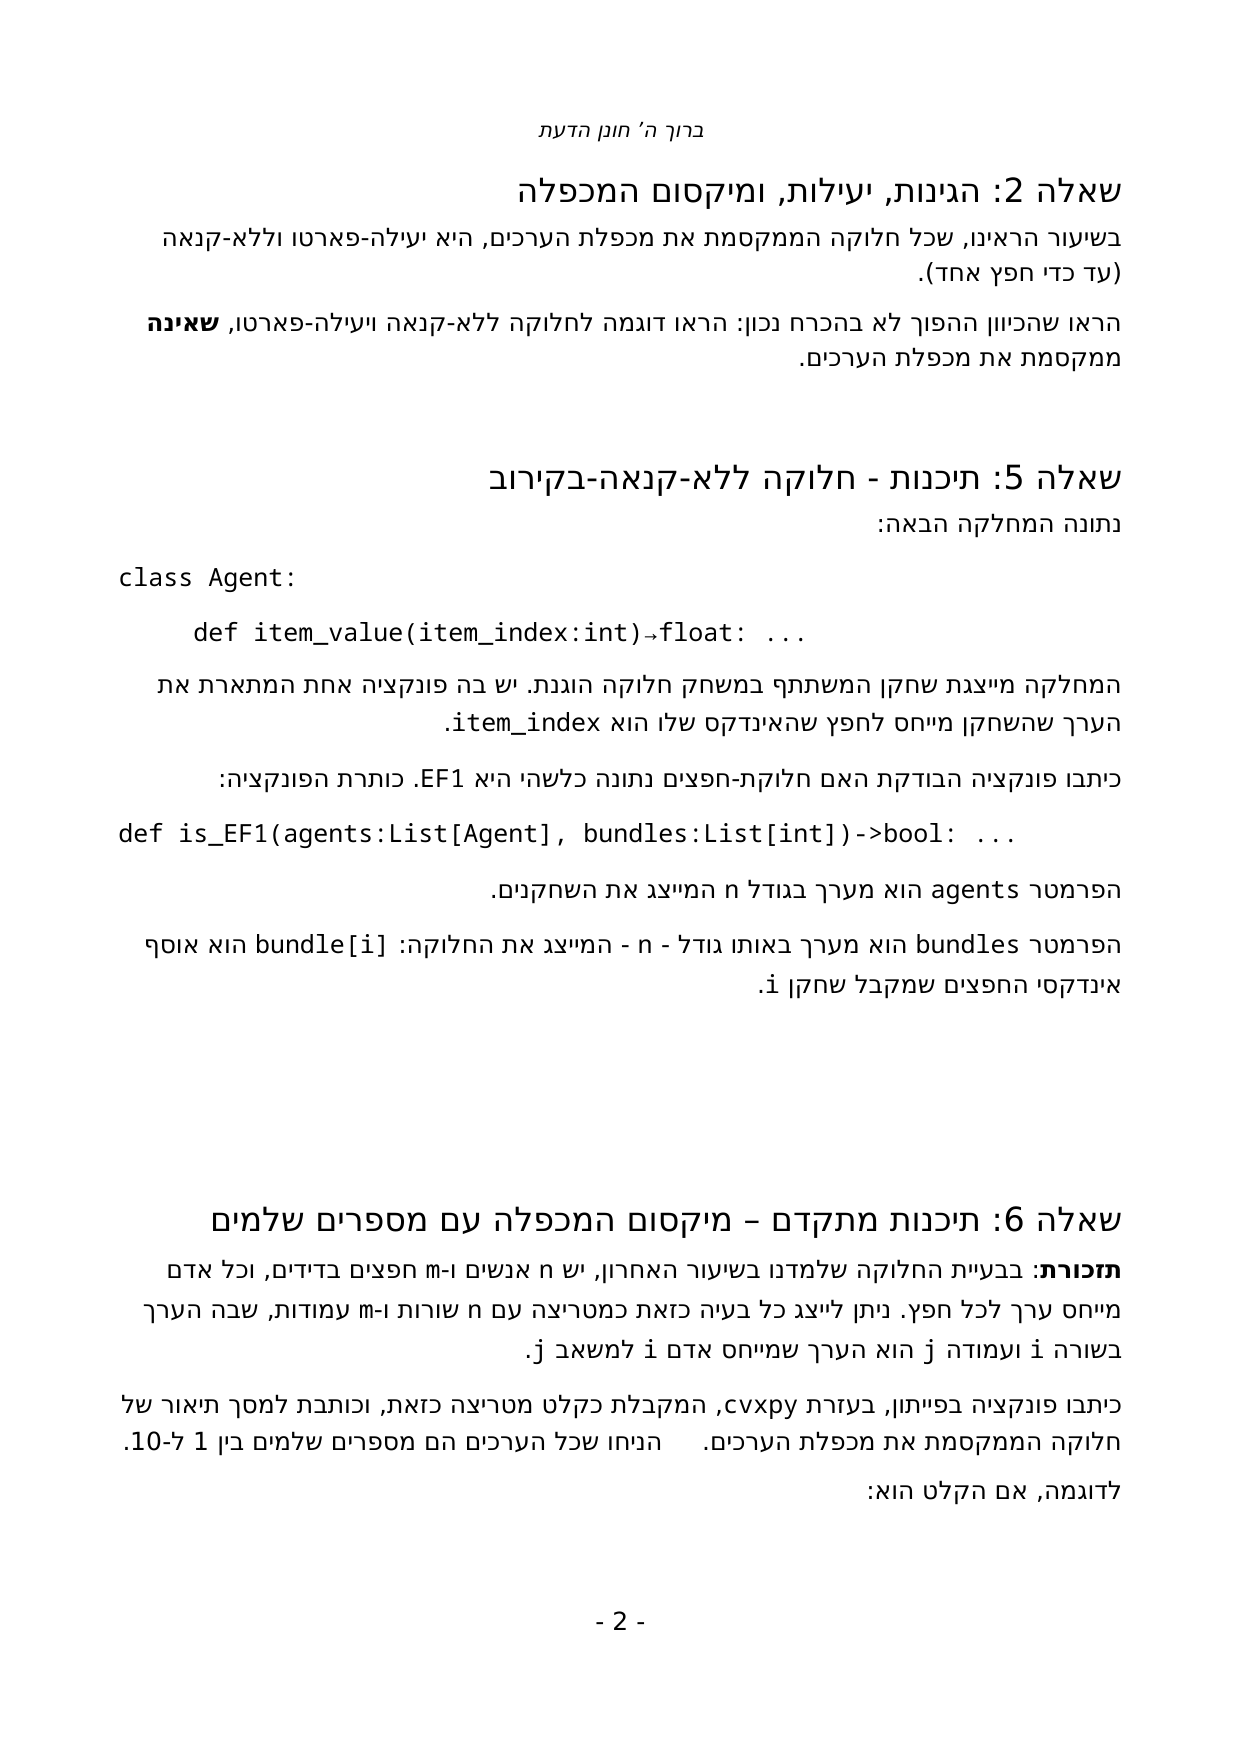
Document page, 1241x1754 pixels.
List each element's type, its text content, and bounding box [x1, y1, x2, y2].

text המחלקה מייצגת שחקן המשתתף במשחק חלוקה הוגנת. יש בה פונקציה אחת המתארת את הערך שהשחקן מייחס לחפץ שהאינדקס שלו הוא item_index. [118, 670, 1122, 739]
text הפרמטר agents הוא מערך בגודל n המייצג את השחקנים. [118, 871, 1122, 905]
text class Agent: [118, 559, 1122, 593]
text כיתבו פונקציה הבודקת האם חלוקת-חפצים נתונה כלשהי היא EF1. כותרת הפונקציה: [118, 760, 1122, 794]
text הראו שהכיוון ההפוך לא בהכרח נכון: הראו דוגמה לחלוקה ללא-קנאה ויעילה-פארטו, שאינה ממקסמת את מכפלת הערכים. [118, 308, 1122, 372]
text לדוגמה, אם הקלט הוא: [118, 1476, 1122, 1505]
text תזכורת: בבעיית החלוקה שלמדנו בשיעור האחרון, יש n אנשים ו-m חפצים בדידים, וכל אדם מייחס ערך לכל חפץ. ניתן לייצג כל בעיה כזאת כמטריצה עם n שורות ו-m עמודות, שבה הערך בשורה i ועמודה j הוא הערך שמייחס אדם i למשאב j. [118, 1252, 1122, 1365]
text def item_value(item_index:int)→float: ... [118, 614, 1122, 649]
text כיתבו פונקציה בפייתון, בעזרת cvxpy, המקבלת כקלט מטריצה כזאת, וכותבת למסך תיאור של חלוקה הממקסמת את מכפלת הערכים. הניחו שכל הערכים הם מספרים שלמים בין 1 ל-10. [118, 1387, 1122, 1456]
subtitle שאלה 6: תיכנות מתקדם – מיקסום המכפלה עם מספרים שלמים [118, 1200, 1122, 1239]
subtitle שאלה 5: תיכנות - חלוקה ללא-קנאה-בקירוב [118, 458, 1122, 497]
text בשיעור הראינו, שכל חלוקה הממקסמת את מכפלת הערכים, היא יעילה-פארטו וללא-קנאה (עד כדי חפץ אחד). [118, 223, 1122, 287]
text def is_EF1(agents:List[Agent], bundles:List[int])->bool: ... [118, 816, 1122, 850]
subtitle שאלה 2: הגינות, יעילות, ומיקסום המכפלה [118, 172, 1122, 211]
text נתונה המחלקה הבאה: [118, 509, 1122, 539]
text הפרמטר bundles הוא מערך באותו גודל - n - המייצג את החלוקה: bundle[i] הוא אוסף אינדקסי החפצים שמקבל שחקן i. [118, 927, 1122, 1001]
